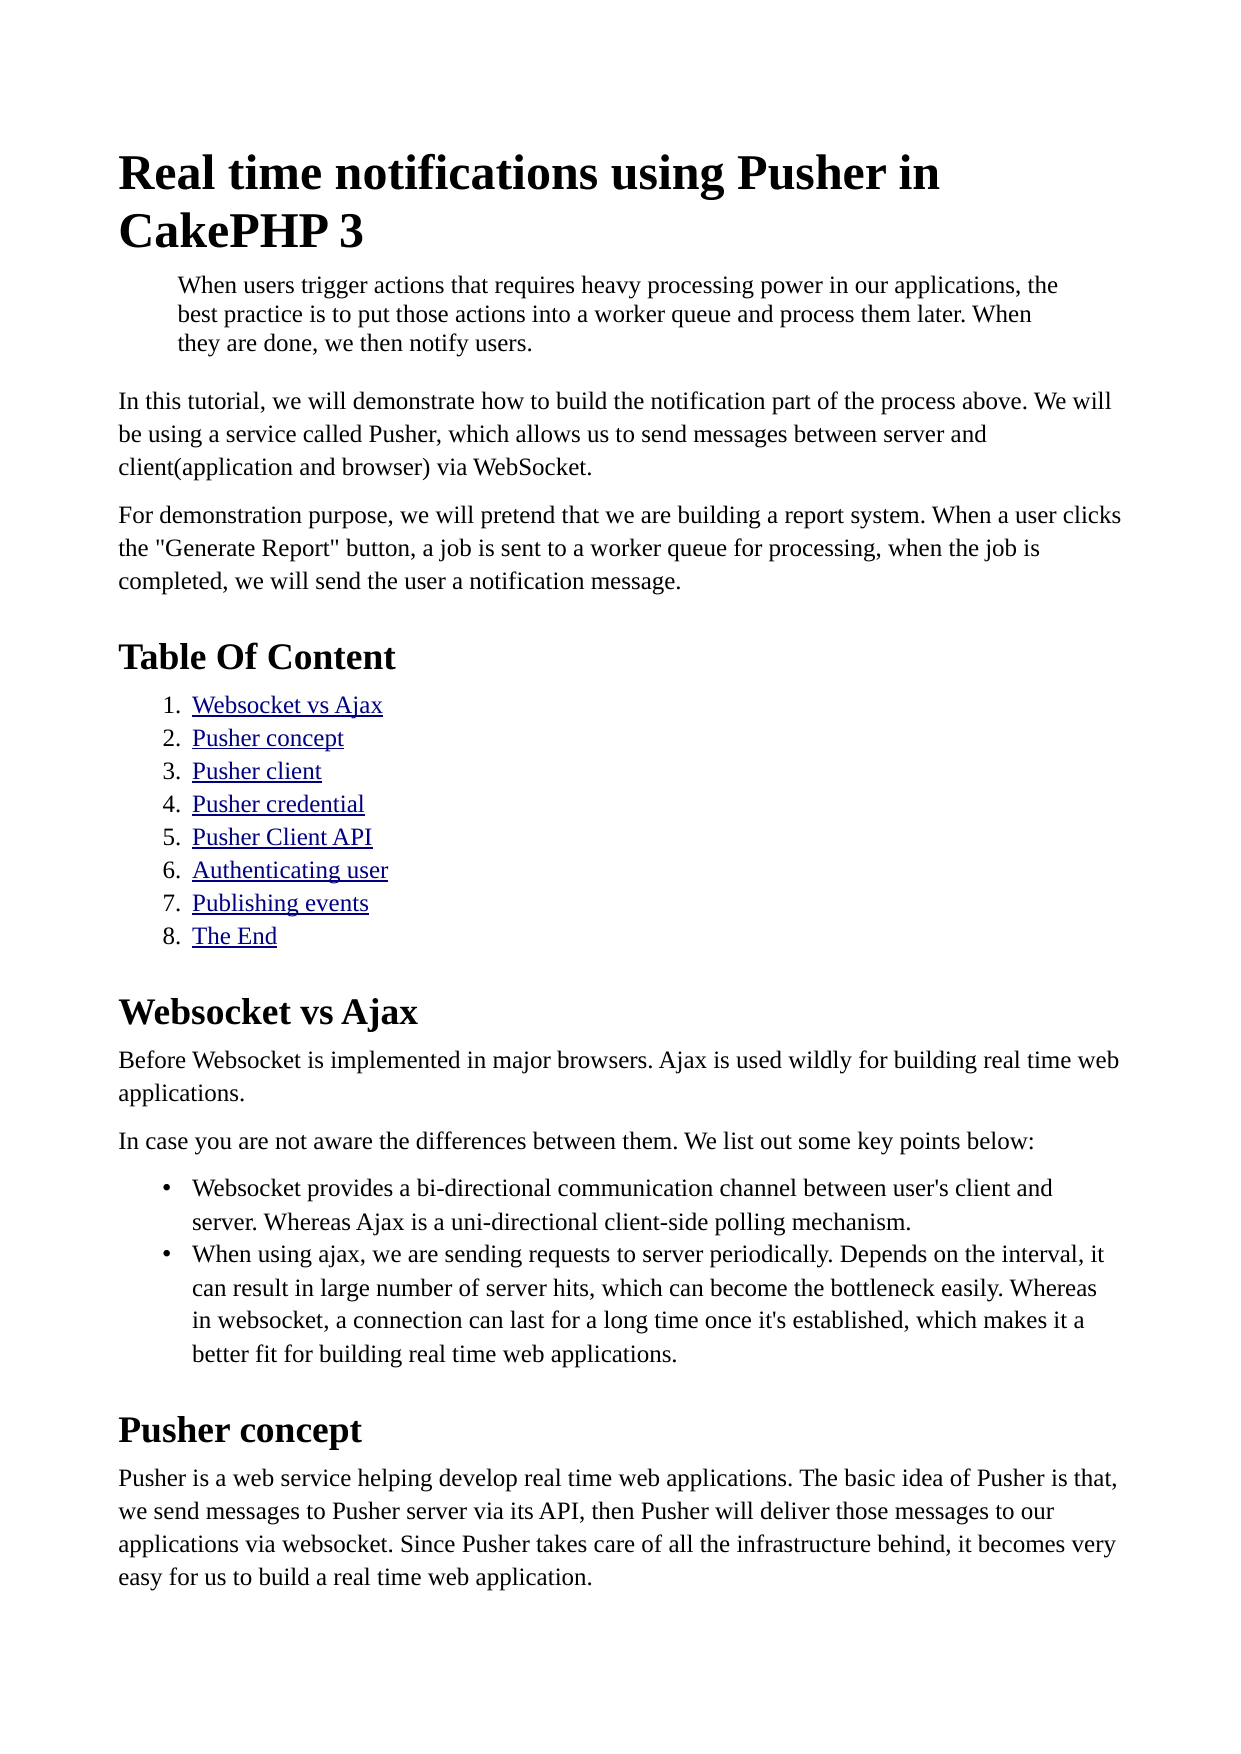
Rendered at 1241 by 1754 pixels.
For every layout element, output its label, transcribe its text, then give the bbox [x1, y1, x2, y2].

subtitle Pusher concept [118, 1407, 1122, 1450]
text For demonstration purpose, we will pretend that we are building a report system. When a user clicks the "Generate Report" button, a job is sent to a worker queue for processing, when the job is completed, we will send the user a notification message. [118, 500, 1122, 595]
list Websocket provides a bi-directional communication channel between user's client and server. Whereas Ajax is a uni-directional client-side polling mechanism. [162, 1173, 1122, 1235]
text Before Websocket is implemented in major browsers. Ajax is used wildly for building real time web applications. [118, 1045, 1122, 1107]
list Pusher Client API [162, 822, 1122, 851]
list Authenticating user [162, 855, 1122, 884]
subtitle Real time notifications using Pusher in CakePHP 3 [118, 143, 1122, 258]
list Pusher concept [162, 723, 1122, 752]
text When users trigger actions that requires heavy processing power in our applications, the best practice is to put those actions into a worker queue and process them later. When they are done, we then notify users. [177, 271, 1063, 357]
list When using ajax, we are sending requests to server periodically. Depends on the interval, it can result in large number of server hits, which can become the bottleneck easily. Whereas in websocket, a connection can last for a long time once it's established, which makes it a better fit for building real time web applications. [162, 1239, 1122, 1367]
text Pusher is a web service helping develop real time web applications. The basic idea of Pusher is that, we send messages to Pusher server via its API, then Pusher will deliver those messages to our applications via websocket. Since Pusher takes care of all the infrastructure behind, it becomes very easy for us to build a real time web application. [118, 1463, 1122, 1591]
list The End [162, 921, 1122, 950]
list Websocket vs Ajax [162, 690, 1122, 719]
text In this tutorial, we will demonstrate how to build the notification part of the process above. We will be using a service called Pusher, which allows us to send messages between server and client(application and browser) via WebSocket. [118, 386, 1122, 481]
subtitle Websocket vs Ajax [118, 990, 1122, 1033]
list Publishing events [162, 888, 1122, 917]
list Pusher client [162, 756, 1122, 785]
list Pusher credential [162, 789, 1122, 818]
subtitle Table Of Content [118, 634, 1122, 678]
text In case you are not aware the differences between them. We list out some key points below: [118, 1126, 1122, 1155]
